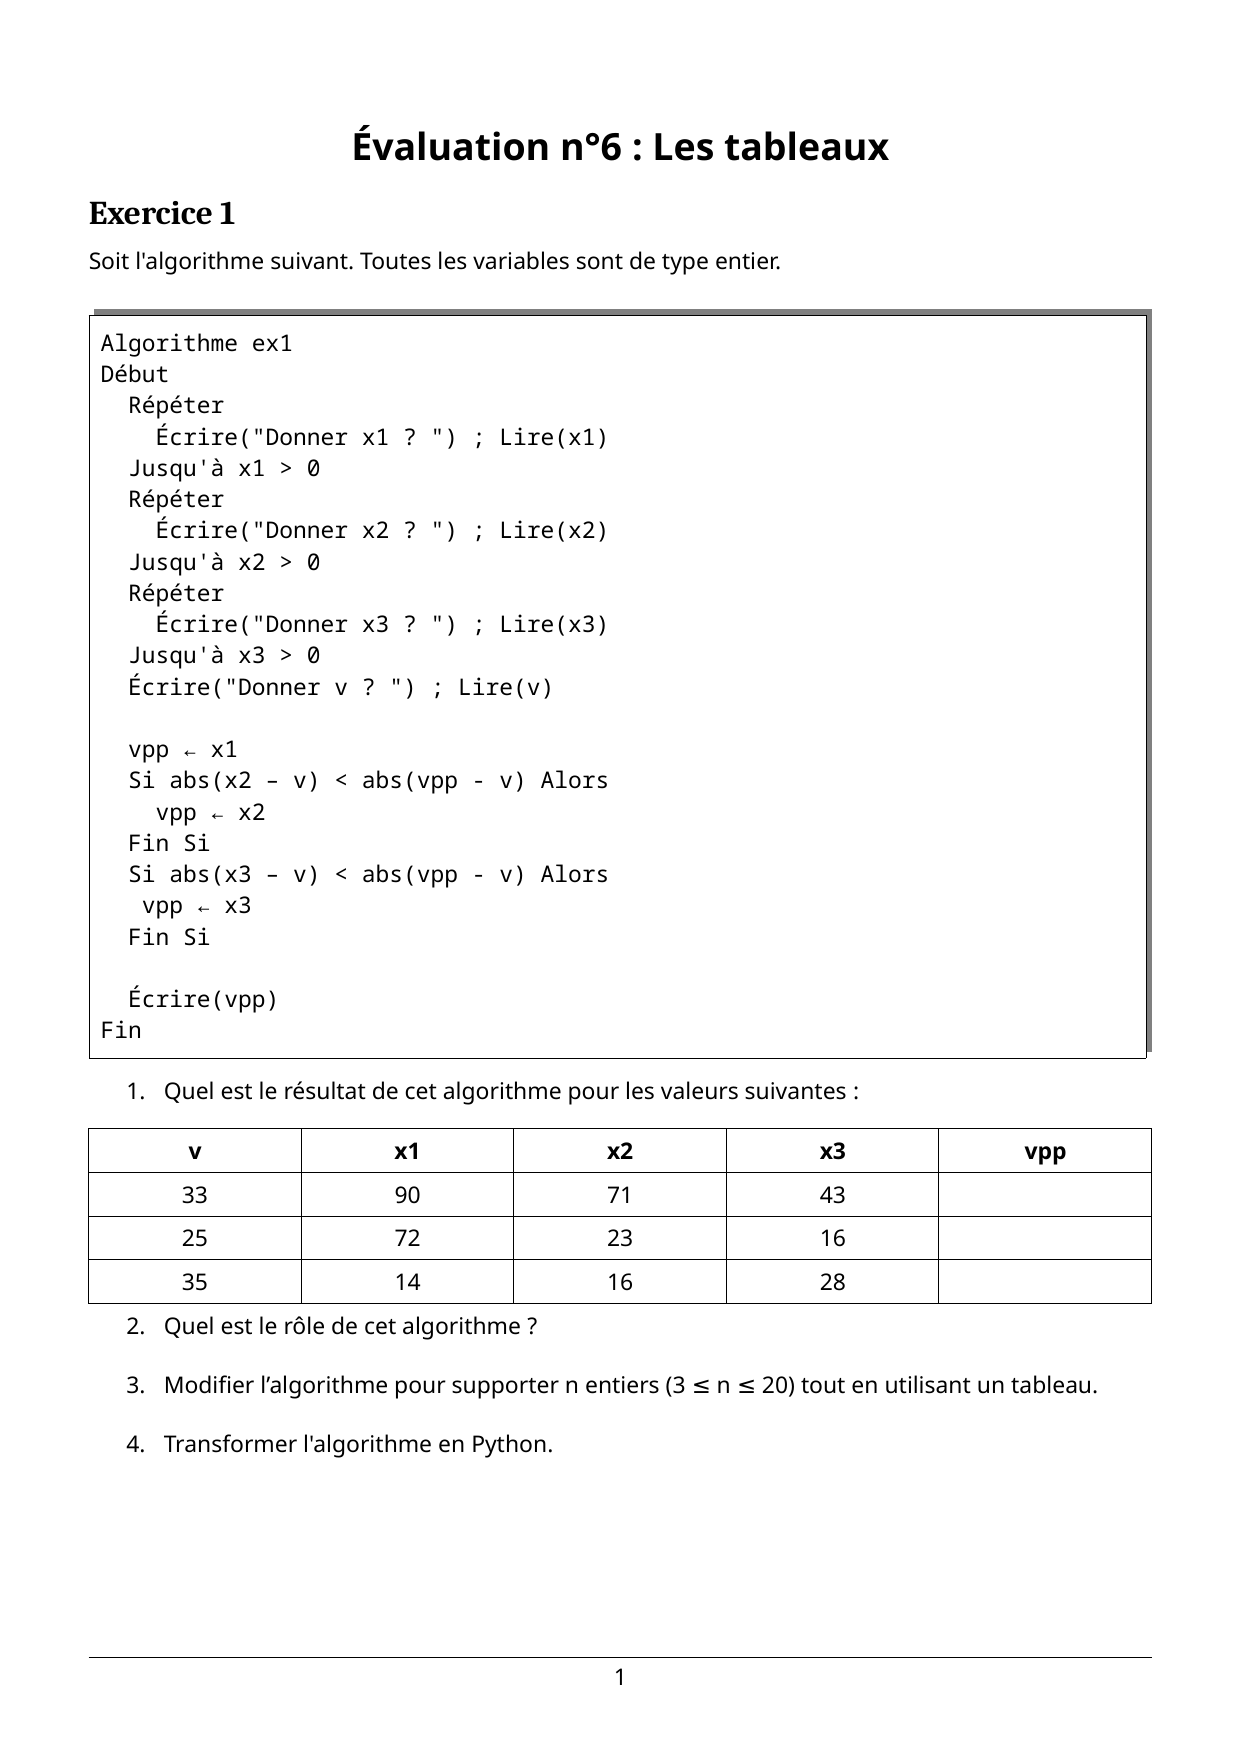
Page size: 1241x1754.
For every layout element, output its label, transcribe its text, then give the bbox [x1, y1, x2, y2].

list Transformer l'algorithme en Python. [126, 1428, 1152, 1459]
table_cell 23 [514, 1217, 726, 1259]
table_cell [939, 1217, 1151, 1259]
table_header vpp [939, 1129, 1151, 1172]
table_cell 14 [302, 1260, 513, 1303]
text Jusqu'à x2 > 0 [90, 534, 1146, 565]
subtitle Exercice 1 [88, 194, 1152, 233]
text Répéter [90, 471, 1146, 503]
text Écrire("Donner x3 ? ") ; Lire(x3) [90, 596, 1146, 628]
text vpp ← x1 [90, 721, 1146, 753]
table_header x1 [302, 1129, 513, 1172]
text Écrire("Donner x2 ? ") ; Lire(x2) [90, 503, 1146, 534]
table_header x3 [727, 1129, 938, 1172]
text Jusqu'à x3 > 0 [90, 628, 1146, 659]
text Répéter [90, 378, 1146, 409]
text Écrire("Donner x1 ? ") ; Lire(x1) [90, 409, 1146, 440]
subtitle Évaluation n°6 : Les tableaux [88, 120, 1152, 171]
text Fin Si [90, 815, 1146, 846]
text Écrire("Donner v ? ") ; Lire(v) [90, 659, 1146, 702]
text Jusqu'à x1 > 0 [90, 440, 1146, 471]
table_cell 72 [302, 1217, 513, 1259]
table_cell 33 [89, 1173, 301, 1216]
text vpp ← x2 [90, 784, 1146, 815]
text Fin Si [90, 909, 1146, 952]
table_cell 28 [727, 1260, 938, 1303]
table_header v [89, 1129, 301, 1172]
table_header x2 [514, 1129, 726, 1172]
table_cell 43 [727, 1173, 938, 1216]
text vpp ← x3 [90, 878, 1146, 909]
list Quel est le rôle de cet algorithme ? [126, 1310, 1152, 1341]
table_cell 90 [302, 1173, 513, 1216]
text Si abs(x2 – v) < abs(vpp - v) Alors [90, 753, 1146, 784]
text Si abs(x3 – v) < abs(vpp - v) Alors [90, 846, 1146, 878]
table_cell [939, 1173, 1151, 1216]
table_cell 71 [514, 1173, 726, 1216]
list Modifier l’algorithme pour supporter n entiers (3 ≤ n ≤ 20) tout en utilisant un tableau. [126, 1369, 1152, 1400]
table_cell 16 [727, 1217, 938, 1259]
text Soit l'algorithme suivant. Toutes les variables sont de type entier. [88, 244, 1152, 276]
text Début [90, 346, 1146, 378]
table_cell 35 [89, 1260, 301, 1303]
list Quel est le résultat de cet algorithme pour les valeurs suivantes : [126, 1075, 1152, 1107]
text Algorithme ex1 [90, 316, 1146, 346]
text Écrire(vpp) [90, 971, 1146, 1003]
table_cell 16 [514, 1260, 726, 1303]
text Répéter [90, 565, 1146, 596]
text Fin [90, 1003, 1146, 1058]
table_cell [939, 1260, 1151, 1303]
table_cell 25 [89, 1217, 301, 1259]
